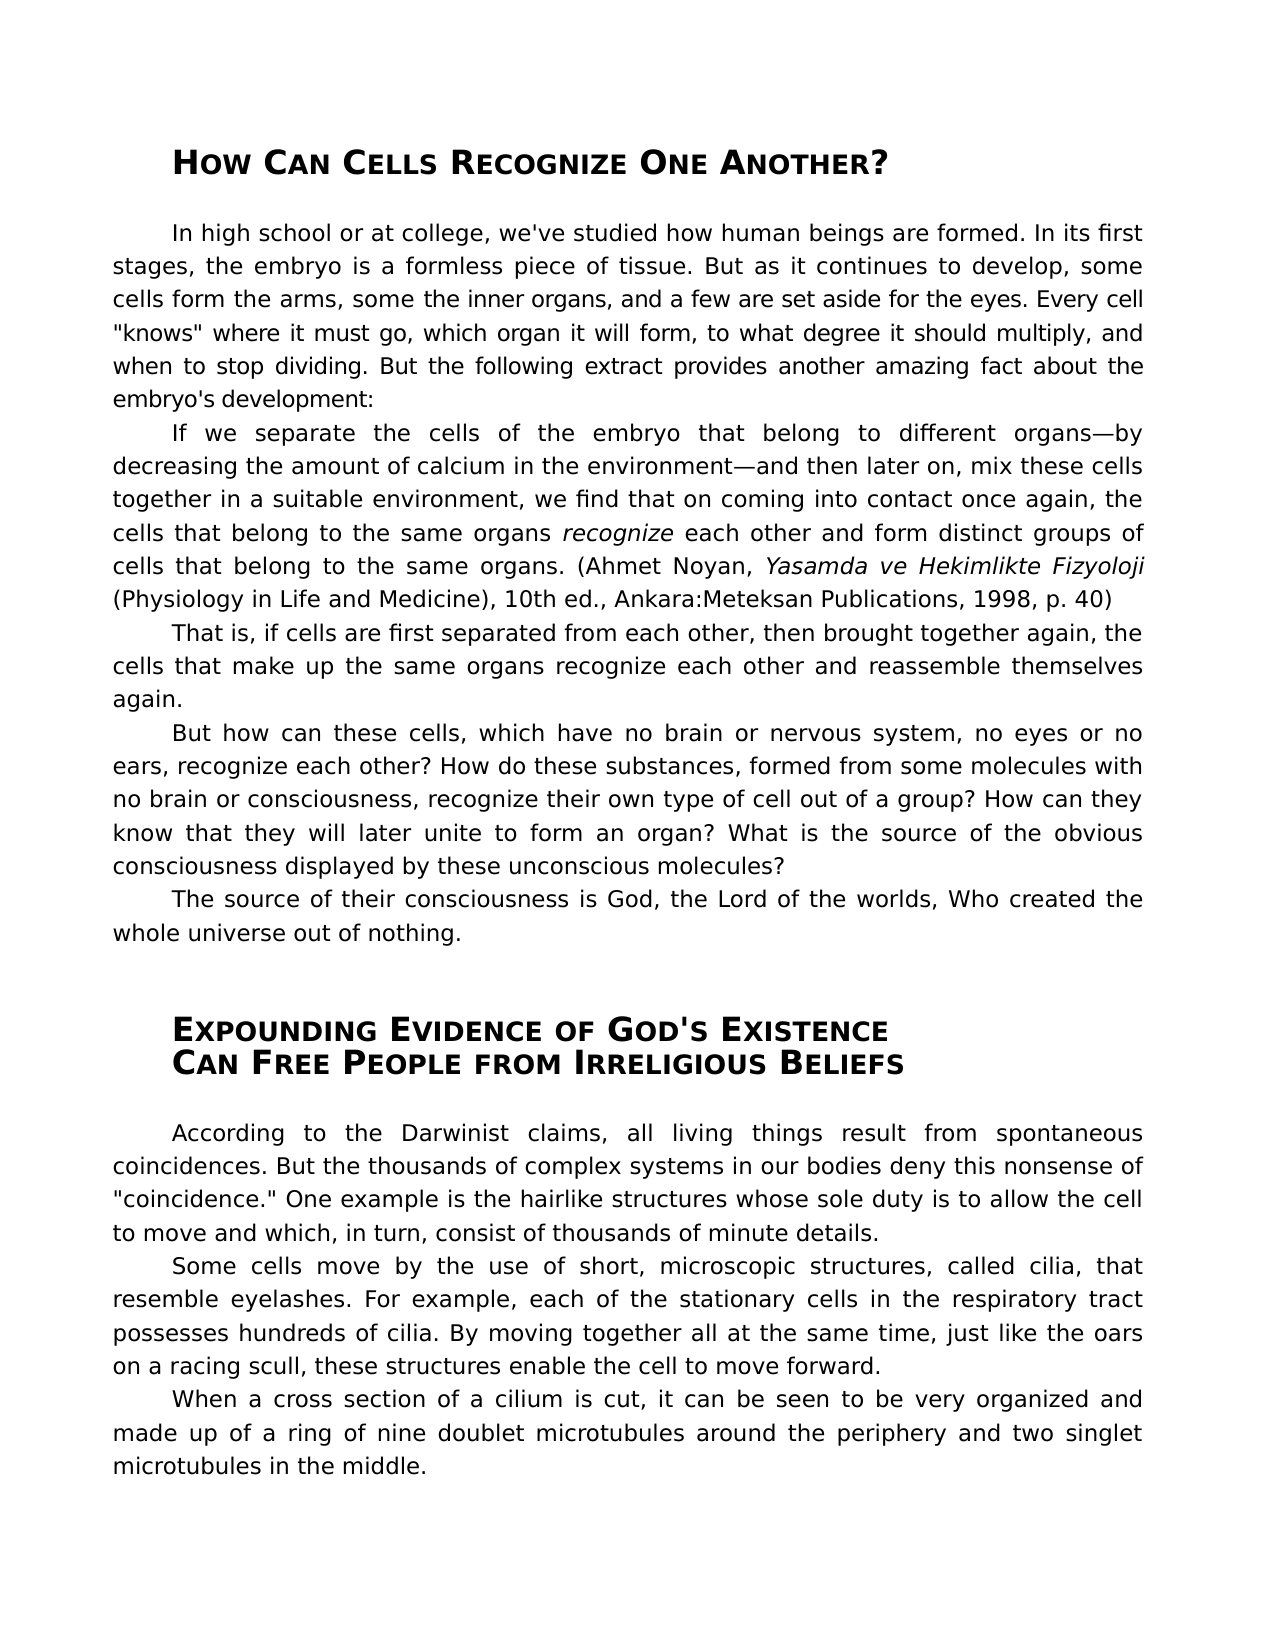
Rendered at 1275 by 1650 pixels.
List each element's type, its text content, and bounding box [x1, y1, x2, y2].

text When a cross section of a cilium is cut, it can be seen to be very organized and made up of a ring of nine doublet microtubules around the periphery and two singlet microtubules in the middle. [112, 1381, 1145, 1481]
text If we separate the cells of the embryo that belong to different organs—by decreasing the amount of calcium in the environment—and then later on, mix these cells together in a suitable environment, we find that on coming into contact once again, the cells that belong to the same organs recognize each other and form distinct groups of cells that belong to the same organs. (Ahmet Noyan, Yasamda ve Hekimlikte Fizyoloji (Physiology in Life and Medicine), 10th ed., Ankara:Meteksan Publications, 1998, p. 40) [112, 414, 1145, 614]
text Some cells move by the use of short, microscopic structures, called cilia, that resemble eyelashes. For example, each of the stationary cells in the respiratory tract possesses hundreds of cilia. By moving together all at the same time, just like the oars on a racing scull, these structures enable the cell to move forward. [112, 1248, 1145, 1381]
text But how can these cells, which have no brain or nervous system, no eyes or no ears, recognize each other? How do these substances, formed from some molecules with no brain or consciousness, recognize their own type of cell out of a group? How can they know that they will later unite to form an organ? What is the source of the obvious consciousness displayed by these unconscious molecules? [112, 714, 1145, 881]
text The source of their consciousness is God, the Lord of the worlds, Who created the whole universe out of nothing. [112, 881, 1145, 948]
text In high school or at college, we've studied how human beings are formed. In its first stages, the embryo is a formless piece of tissue. But as it continues to develop, some cells form the arms, some the inner organs, and a few are set aside for the eyes. Every cell "knows" where it must go, which organ it will form, to what degree it should multiply, and when to stop dividing. But the following extract provides another amazing fact about the embryo's development: [112, 214, 1145, 414]
text That is, if cells are first separated from each other, then brought together again, the cells that make up the same organs recognize each other and reassemble themselves again. [112, 614, 1145, 714]
text According to the Darwinist claims, all living things result from spontaneous coincidences. But the thousands of complex systems in our bodies deny this nonsense of "coincidence." One example is the hairlike structures whose sole duty is to allow the cell to move and which, in turn, consist of thousands of minute details. [112, 1114, 1145, 1248]
text How Can Cells Recognize One Another? [112, 148, 1145, 181]
text Can Free People from Irreligious Beliefs [112, 1048, 1145, 1081]
text Expounding Evidence of God's Existence [112, 1014, 1145, 1048]
